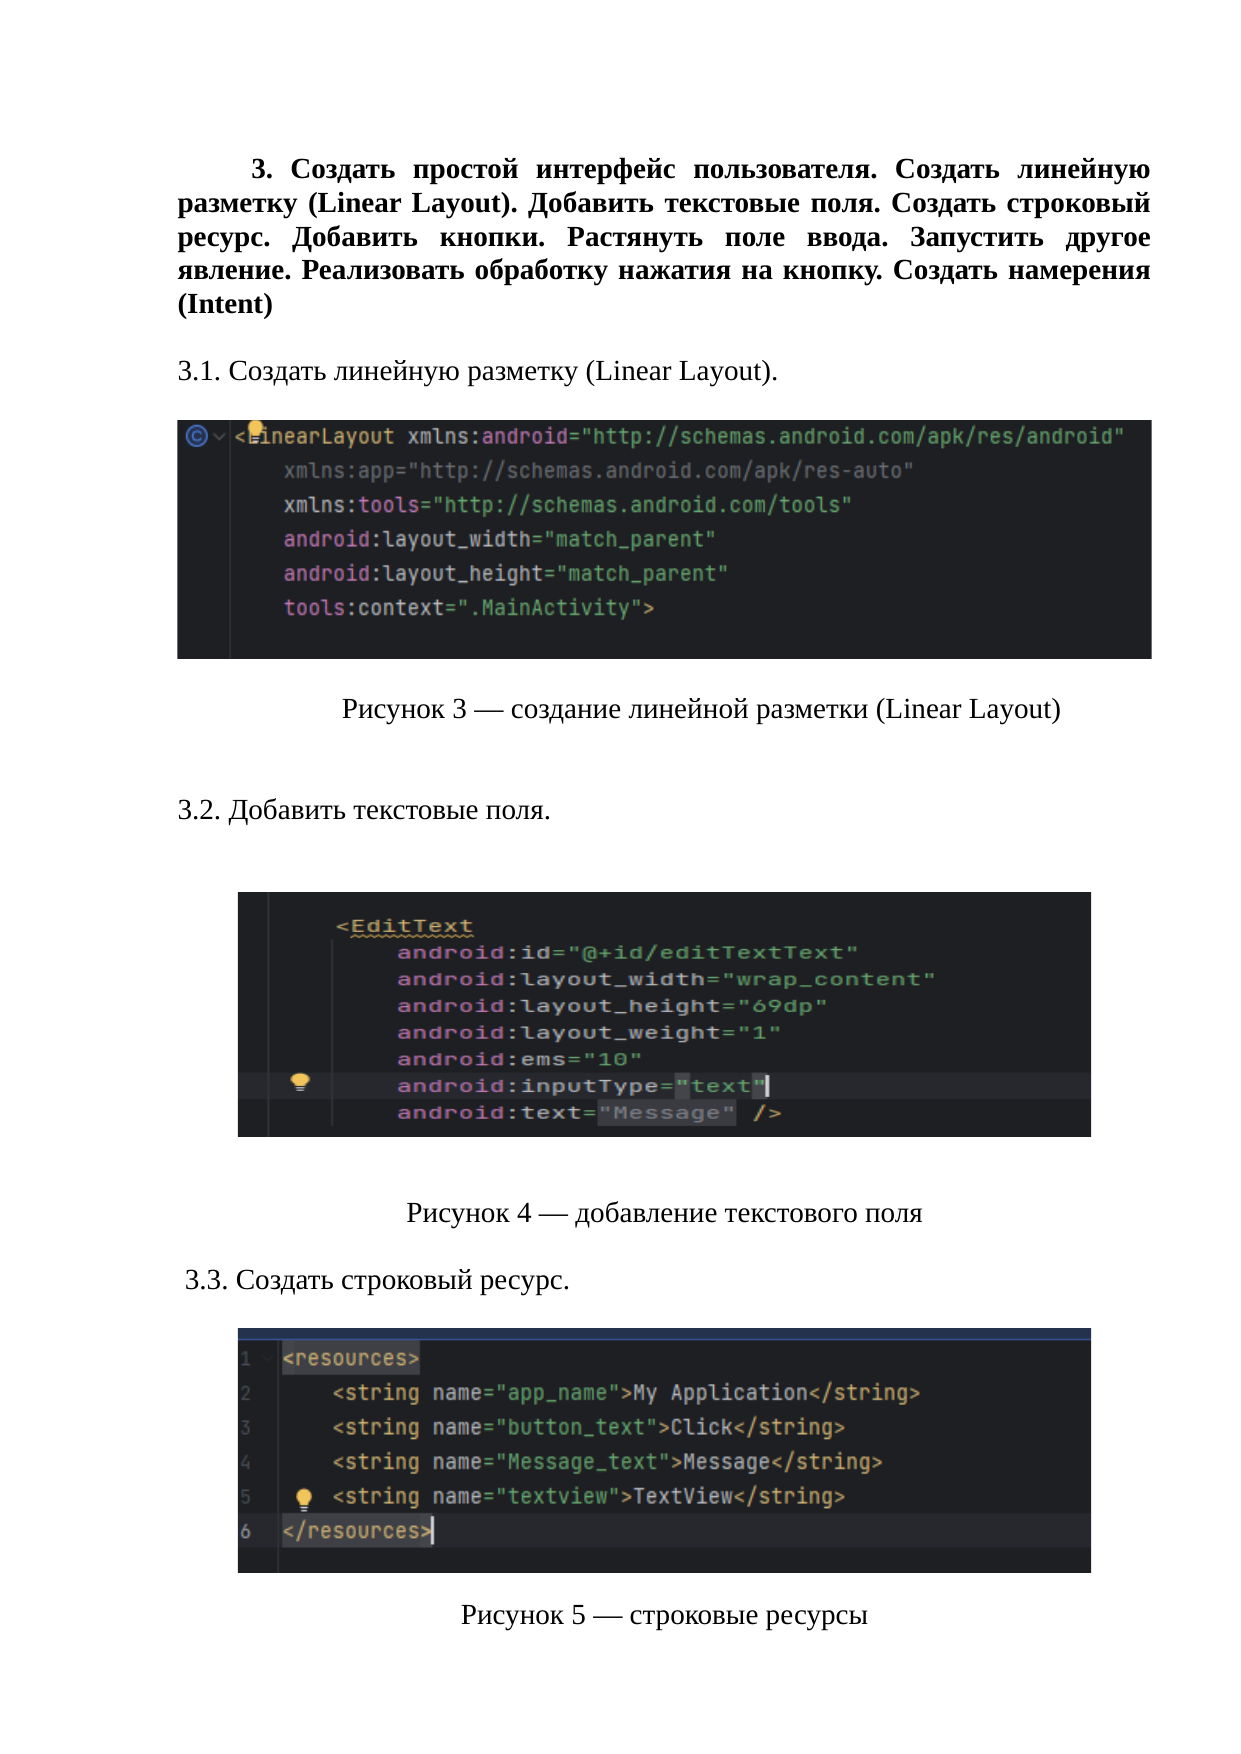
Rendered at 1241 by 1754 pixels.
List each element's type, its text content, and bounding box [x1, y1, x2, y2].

text 3.1. Создать линейную разметку (Linear Layout). [177, 353, 1152, 386]
picture [237, 1328, 1092, 1573]
text Рисунок 5 — строковые ресурсы [177, 1597, 1152, 1631]
text 3.3. Создать строковый ресурс. [177, 1262, 1152, 1295]
text 3. Создать простой интерфейс пользователя. Создать линейную разметку (Linear Layout). Добавить текстовые поля. Создать строковый ресурс. Добавить кнопки. Растянуть поле ввода. Запустить другое явление. Реализовать обработку нажатия на кнопку. Создать намерения (Intent) [177, 152, 1152, 319]
text 3.2. Добавить текстовые поля. [177, 792, 1152, 826]
picture [237, 892, 1092, 1137]
text Рисунок 3 — создание линейной разметки (Linear Layout) [177, 692, 1152, 725]
picture [177, 420, 1152, 659]
text Рисунок 4 — добавление текстового поля [177, 1195, 1152, 1228]
